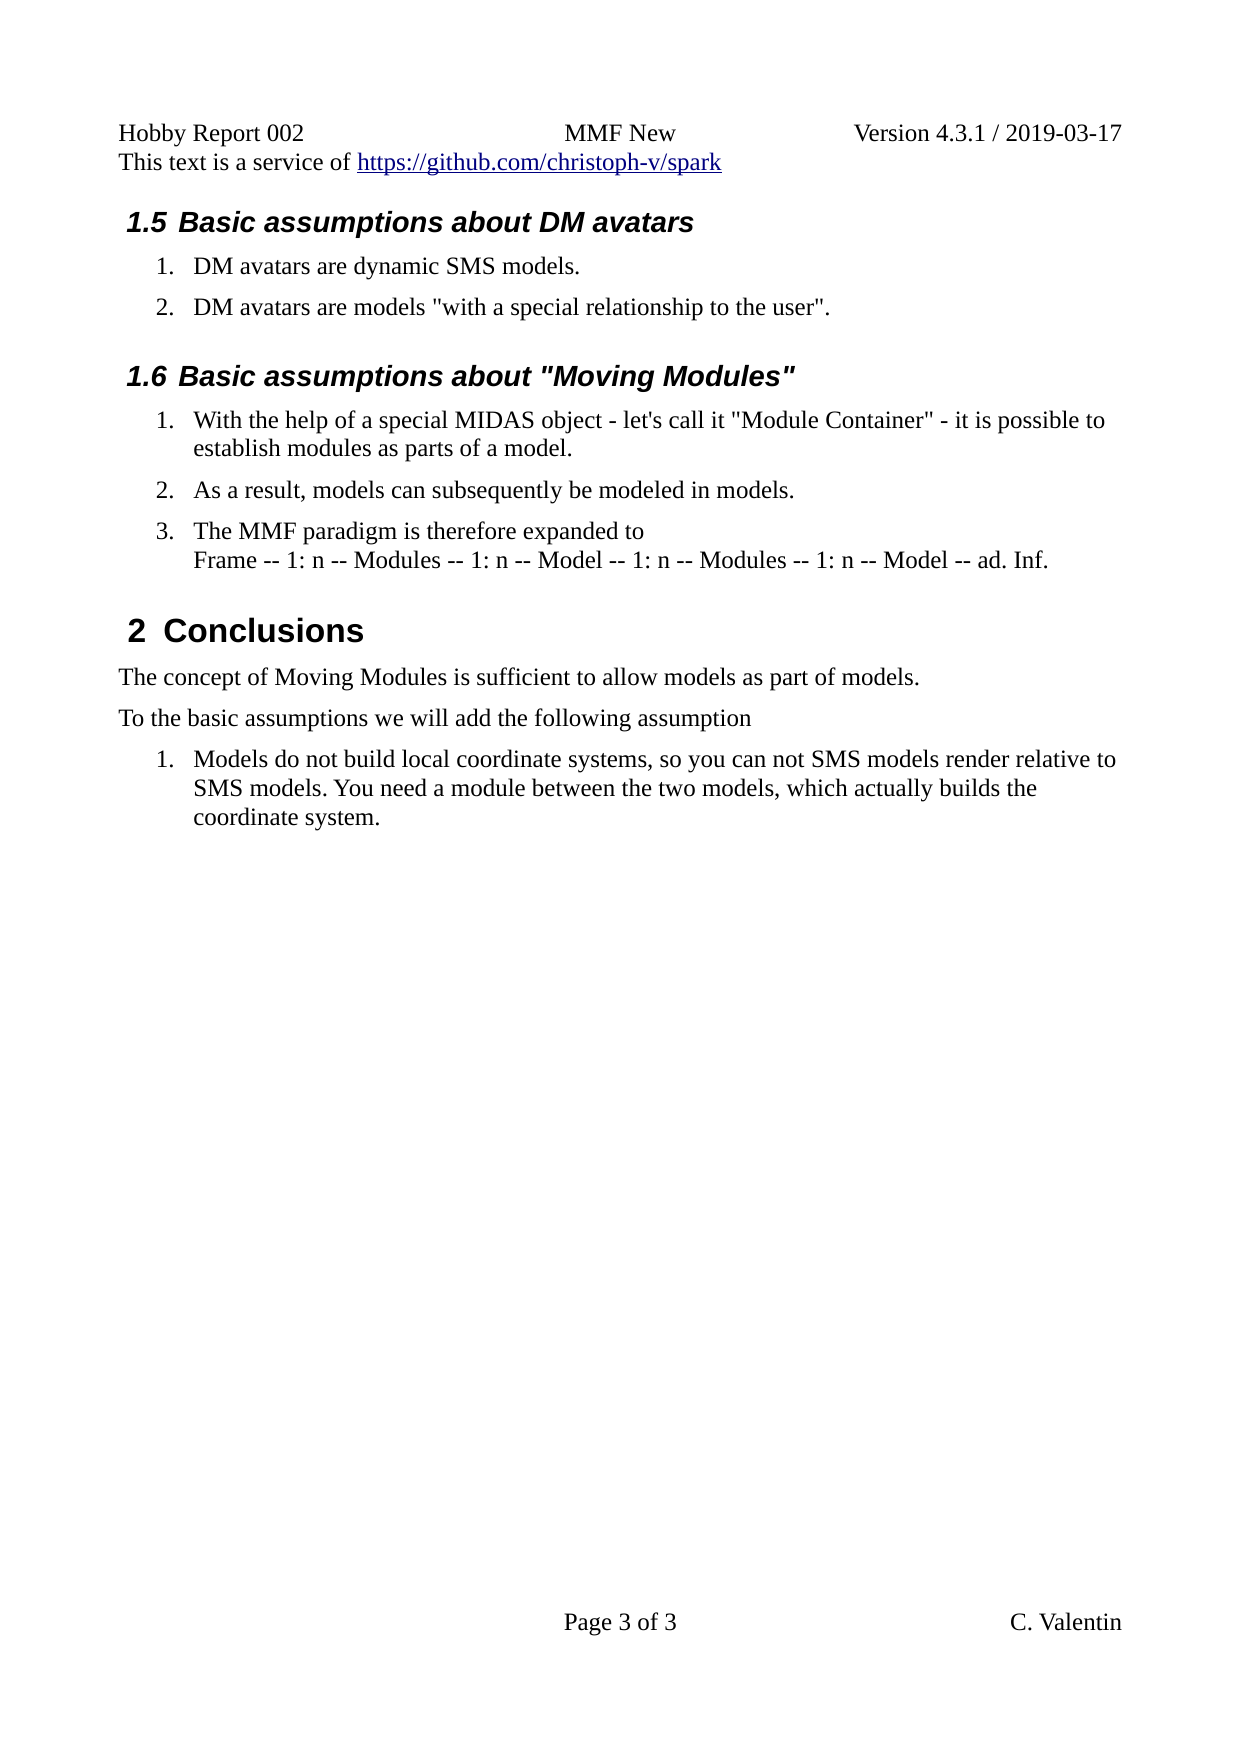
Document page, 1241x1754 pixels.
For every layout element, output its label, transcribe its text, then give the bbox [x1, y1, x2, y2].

subtitle Basic assumptions about DM avatars [118, 205, 1122, 239]
subtitle Conclusions [118, 611, 1122, 649]
list Models do not build local coordinate systems, so you can not SMS models render relative to SMS models. You need a module between the two models, which actually builds the coordinate system. [156, 744, 1122, 831]
text The concept of Moving Modules is sufficient to allow models as part of models. [118, 662, 1122, 691]
text To the basic assumptions we will add the following assumption [118, 703, 1122, 732]
list The MMF paradigm is therefore expanded to Frame -- 1: n -- Modules -- 1: n -- Model -- 1: n -- Modules -- 1: n -- Model -- ad. Inf. [156, 516, 1122, 573]
list As a result, models can subsequently be modeled in models. [156, 475, 1122, 503]
subtitle Basic assumptions about "Moving Modules" [118, 359, 1122, 392]
list With the help of a special MIDAS object - let's call it "Module Container" - it is possible to establish modules as parts of a model. [156, 405, 1122, 462]
list DM avatars are dynamic SMS models. [156, 251, 1122, 280]
list DM avatars are models "with a special relationship to the user". [156, 292, 1122, 321]
